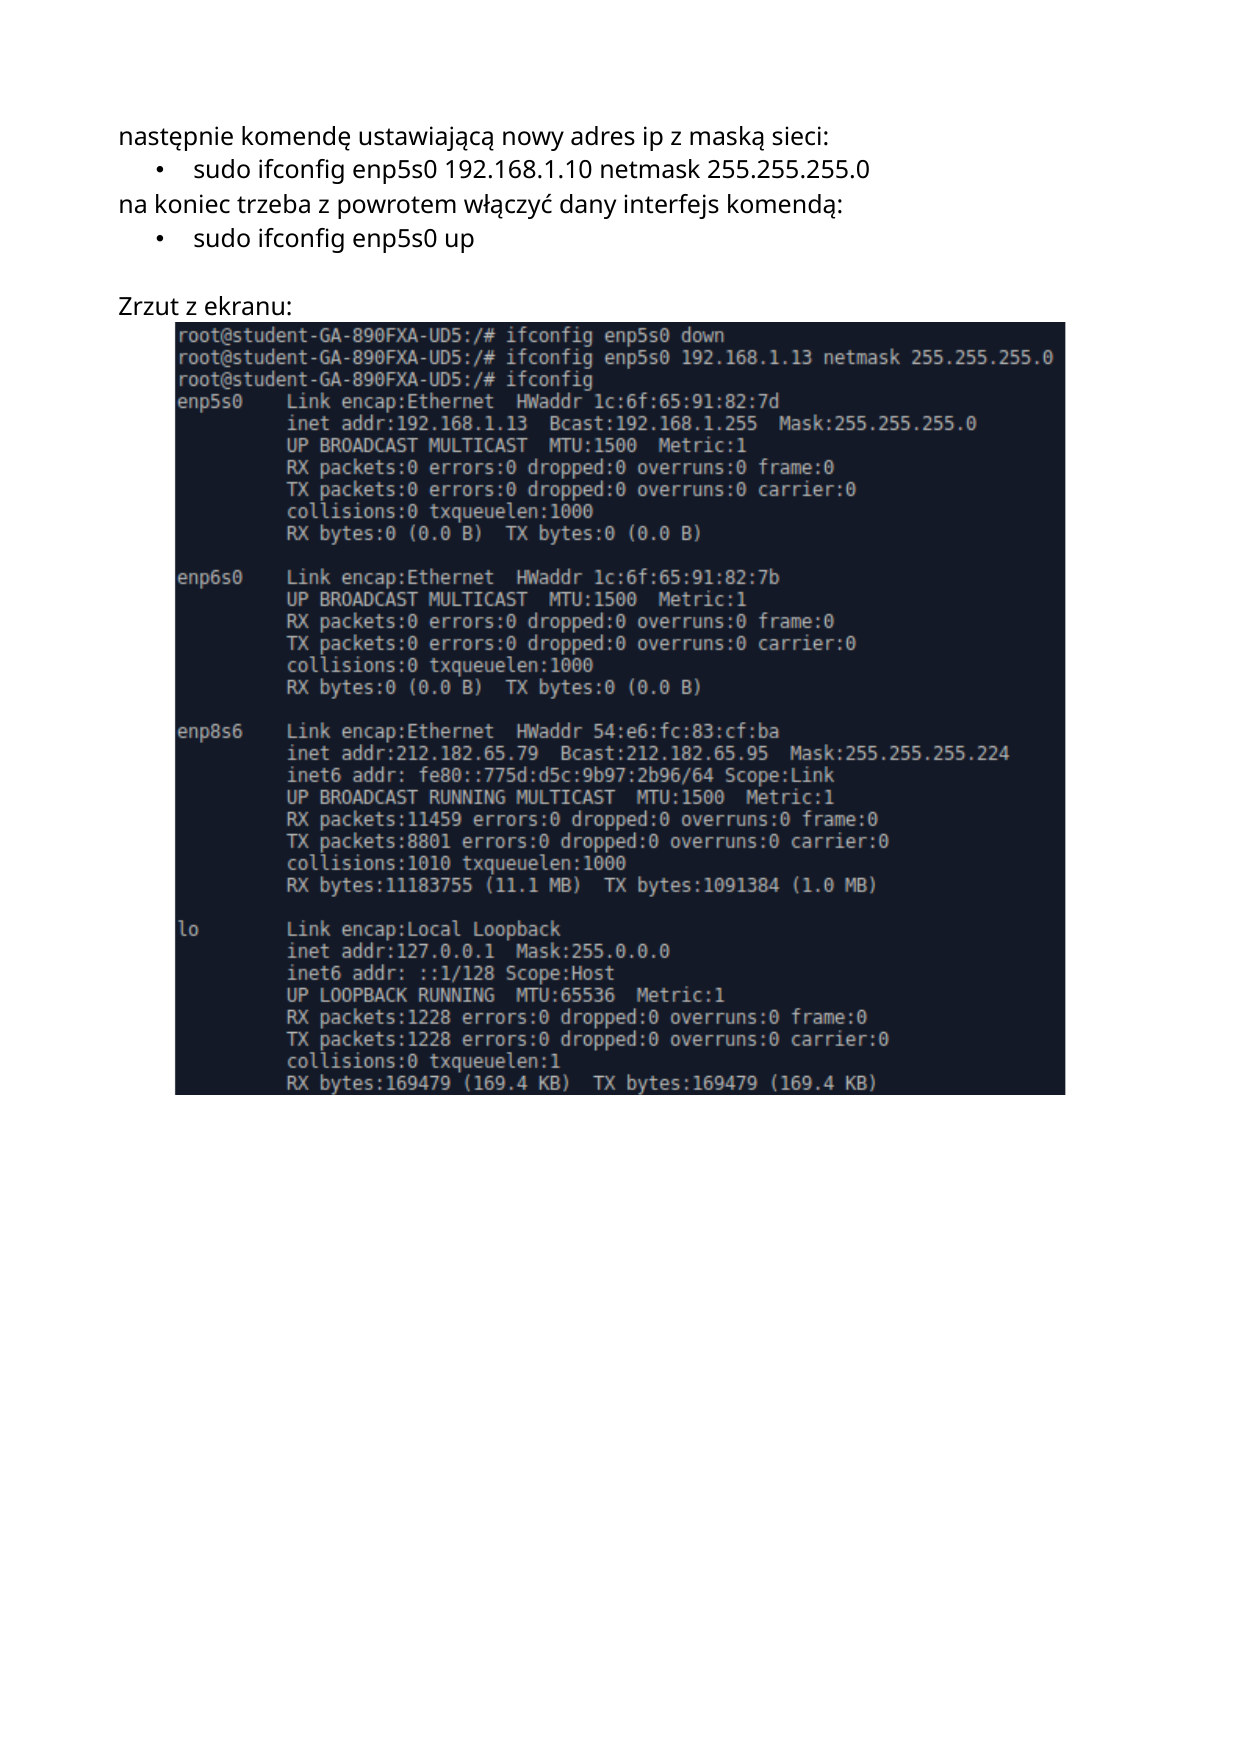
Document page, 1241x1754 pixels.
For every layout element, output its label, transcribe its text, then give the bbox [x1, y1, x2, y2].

list sudo ifconfig enp5s0 192.168.1.10 netmask 255.255.255.0 [156, 152, 1122, 186]
list sudo ifconfig enp5s0 up [156, 220, 1122, 254]
text na koniec trzeba z powrotem włączyć dany interfejs komendą: [118, 186, 1122, 220]
text następnie komendę ustawiającą nowy adres ip z maską sieci: [118, 118, 1122, 152]
text Zrzut z ekranu: [118, 288, 1122, 322]
